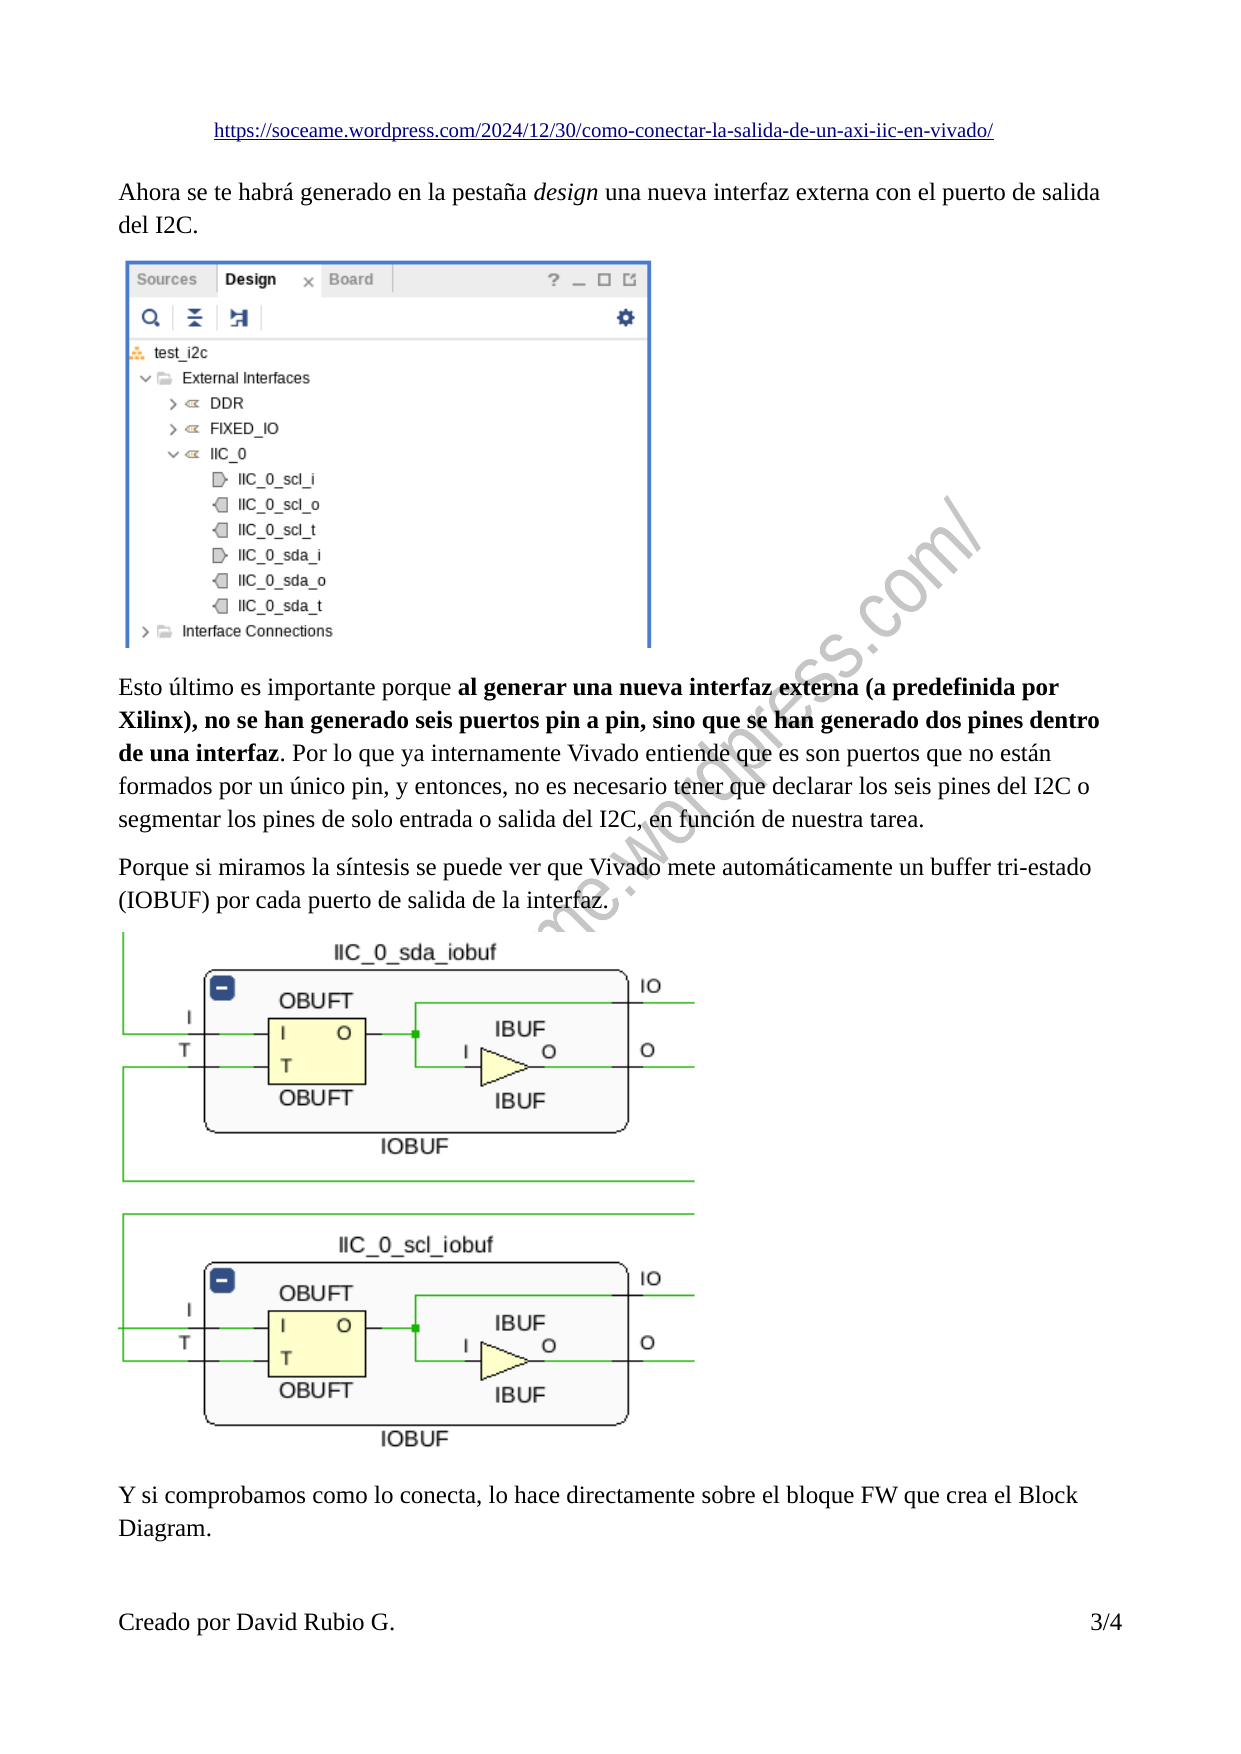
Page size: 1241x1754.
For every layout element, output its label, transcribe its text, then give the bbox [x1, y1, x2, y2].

text Ahora se te habrá generado en la pestaña design una nueva interfaz externa con el puerto de salida del I2C. [118, 177, 1122, 239]
text Y si comprobamos como lo conecta, lo hace directamente sobre el bloque FW que crea el Block Diagram. [118, 1480, 1122, 1542]
picture [118, 257, 655, 648]
text Porque si miramos la síntesis se puede ver que Vivado mete automáticamente un buffer tri-estado (IOBUF) por cada puerto de salida de la interfaz. [118, 852, 1122, 913]
picture [118, 932, 695, 1456]
text Esto último es importante porque al generar una nueva interfaz externa (a predefinida por Xilinx), no se han generado seis puertos pin a pin, sino que se han generado dos pines dentro de una interfaz. Por lo que ya internamente Vivado entiende que es son puertos que no están formados por un único pin, y entonces, no es necesario tener que declarar los seis pines del I2C o segmentar los pines de solo entrada o salida del I2C, en función de nuestra tarea. [118, 672, 1122, 833]
